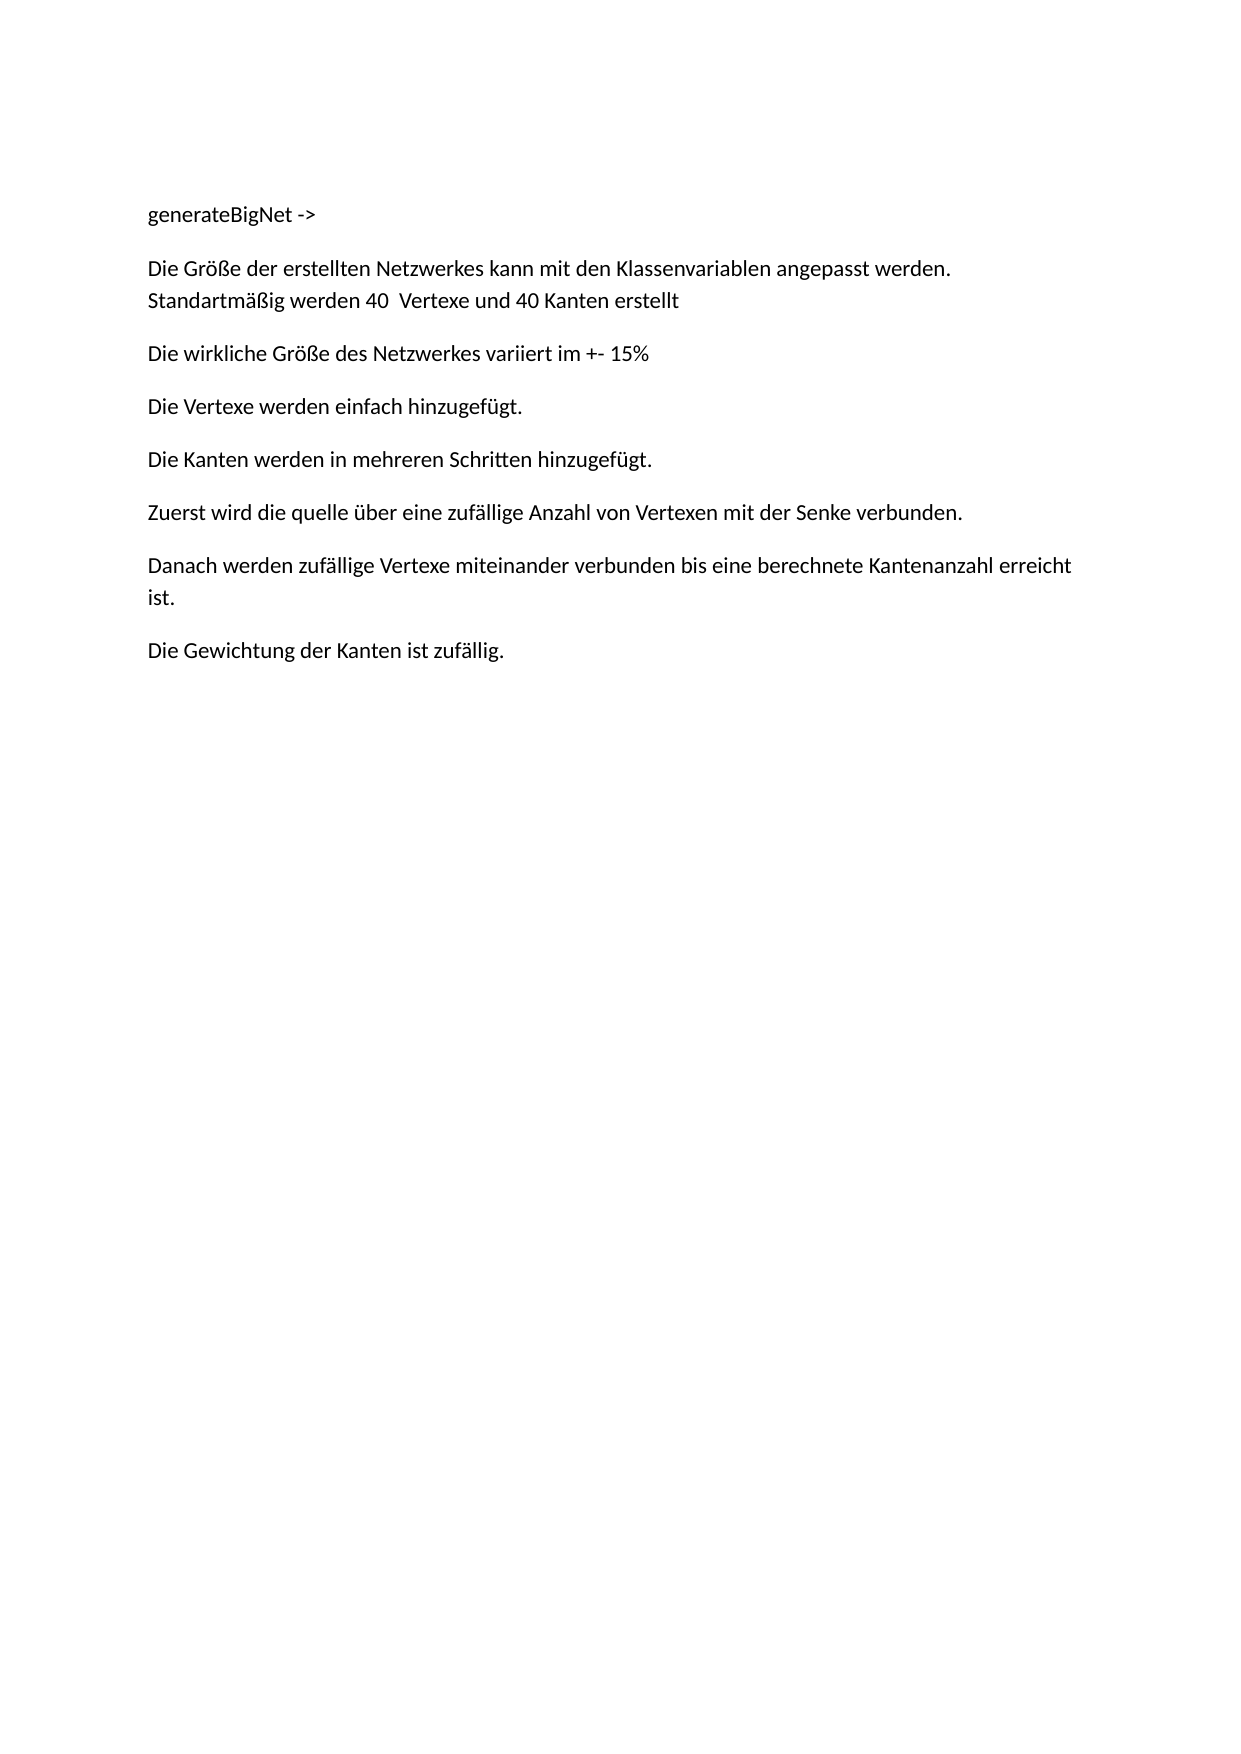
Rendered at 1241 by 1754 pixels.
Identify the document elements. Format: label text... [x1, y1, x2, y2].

text generateBigNet -> [148, 201, 1093, 229]
text Zuerst wird die quelle über eine zufällige Anzahl von Vertexen mit der Senke verbunden. [148, 498, 1093, 526]
text Die Kanten werden in mehreren Schritten hinzugefügt. [148, 445, 1093, 473]
text Die Gewichtung der Kanten ist zufällig. [148, 636, 1093, 664]
text Die wirkliche Größe des Netzwerkes variiert im +- 15% [148, 339, 1093, 367]
text Die Vertexe werden einfach hinzugefügt. [148, 392, 1093, 420]
text Danach werden zufällige Vertexe miteinander verbunden bis eine berechnete Kantenanzahl erreicht ist. [148, 551, 1093, 611]
text Die Größe der erstellten Netzwerkes kann mit den Klassenvariablen angepasst werden. Standartmäßig werden 40 Vertexe und 40 Kanten erstellt [148, 254, 1093, 314]
